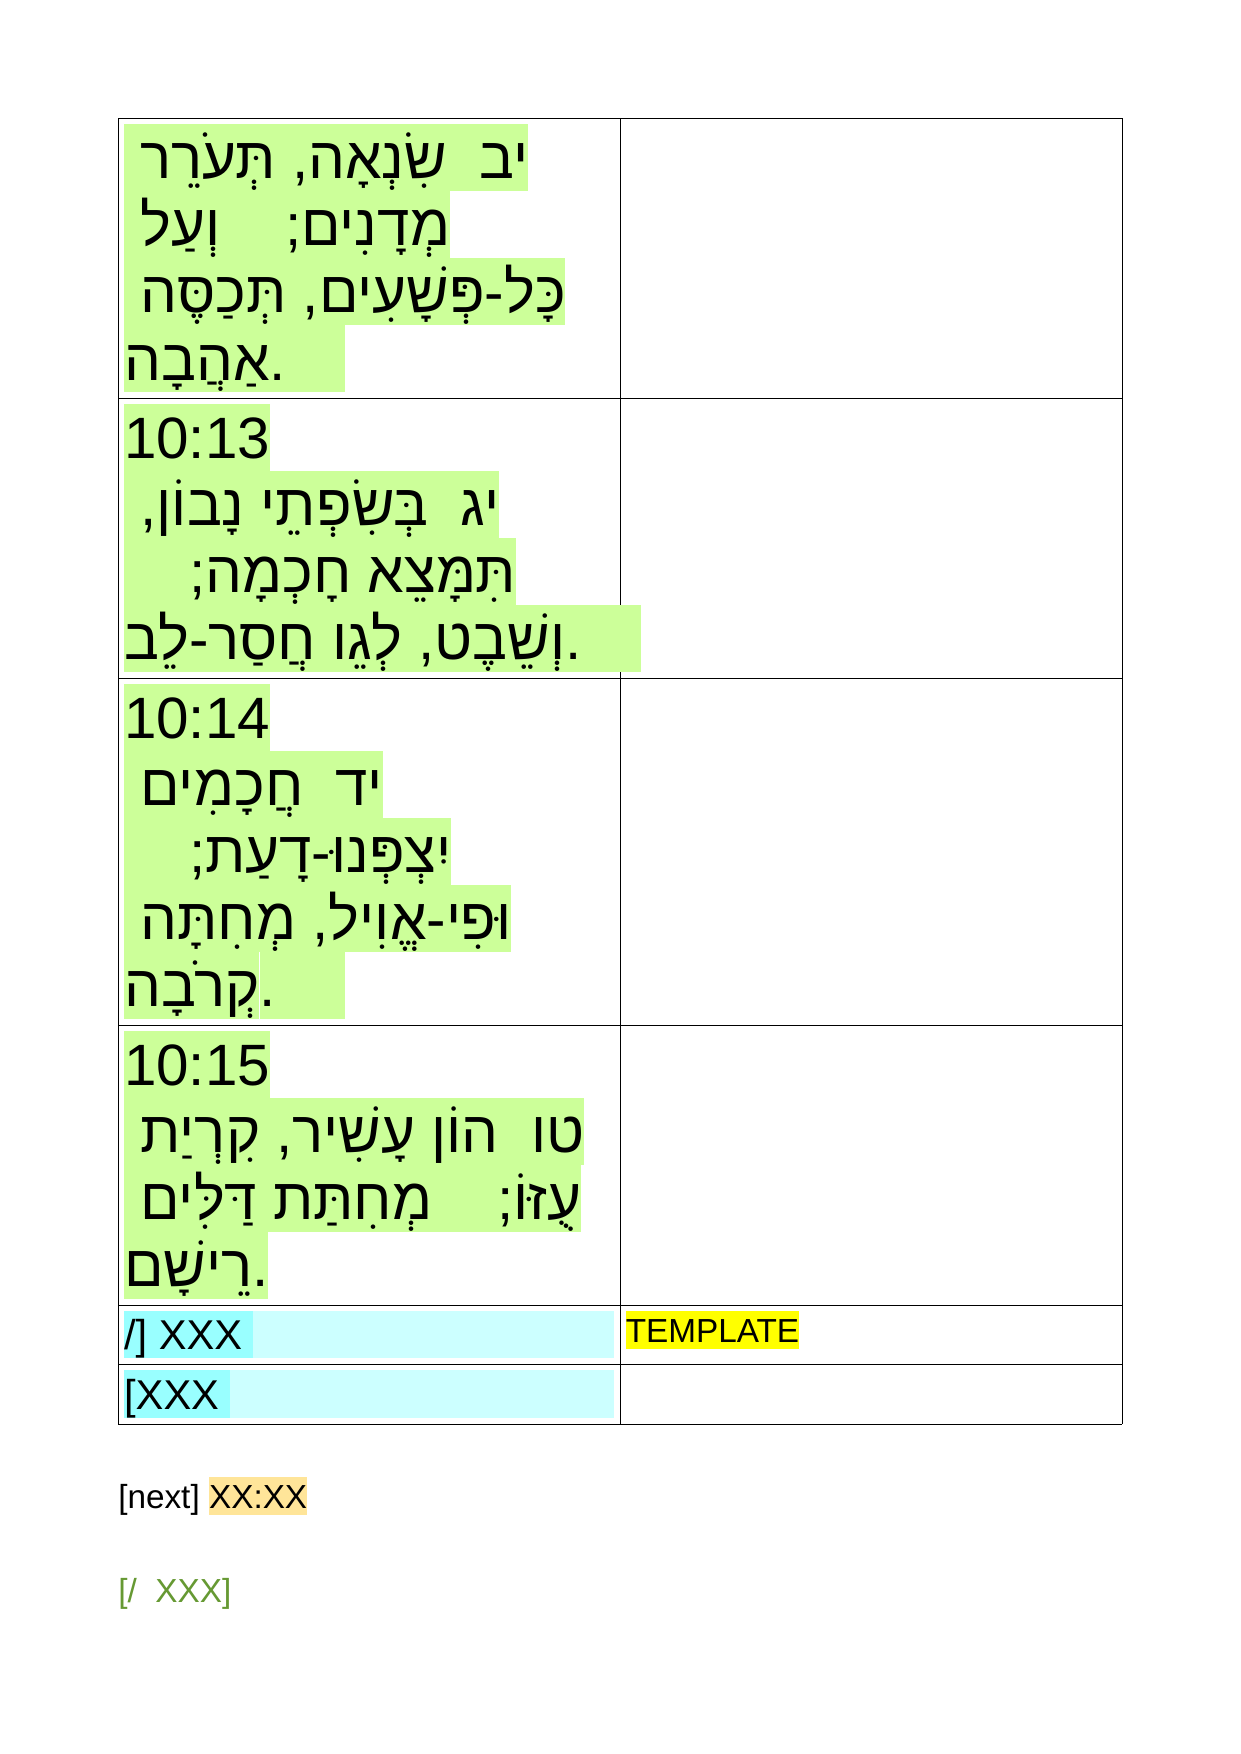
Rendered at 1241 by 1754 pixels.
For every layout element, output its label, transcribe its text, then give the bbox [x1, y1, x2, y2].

table_cell 10:15 טו הוֹן עָשִׁיר, קִרְיַת עֻזּוֹ; מְחִתַּת דַּלִּים רֵישָׁם. [119, 1026, 620, 1305]
text [next] XX:XX [118, 1477, 1122, 1515]
table_cell [XXX [119, 1365, 620, 1424]
table_cell [621, 399, 1122, 678]
table_cell [621, 1365, 1122, 1424]
table_cell 10:14 יד חֲכָמִים יִצְפְּנוּ-דָעַת; וּפִי-אֱוִיל, מְחִתָּה קְרֹבָה. [119, 679, 620, 1025]
table_cell 10:13 יג בְּשִׂפְתֵי נָבוֹן, תִּמָּצֵא חָכְמָה; וְשֵׁבֶט, לְגֵו חֲסַר-לֵב. [119, 399, 620, 678]
table_cell [621, 679, 1122, 1025]
table_cell 10:12 יב שִׂנְאָה, תְּעֹרֵר מְדָנִים; וְעַל כָּל-פְּשָׁעִים, תְּכַסֶּה אַהֲבָה. [119, 119, 620, 398]
table_cell TEMPLATE [621, 1306, 1122, 1364]
table_cell [621, 1026, 1122, 1305]
table_cell [621, 119, 1122, 398]
text [/ XXX] [118, 1571, 1122, 1609]
table_cell /] XXX [119, 1306, 620, 1364]
